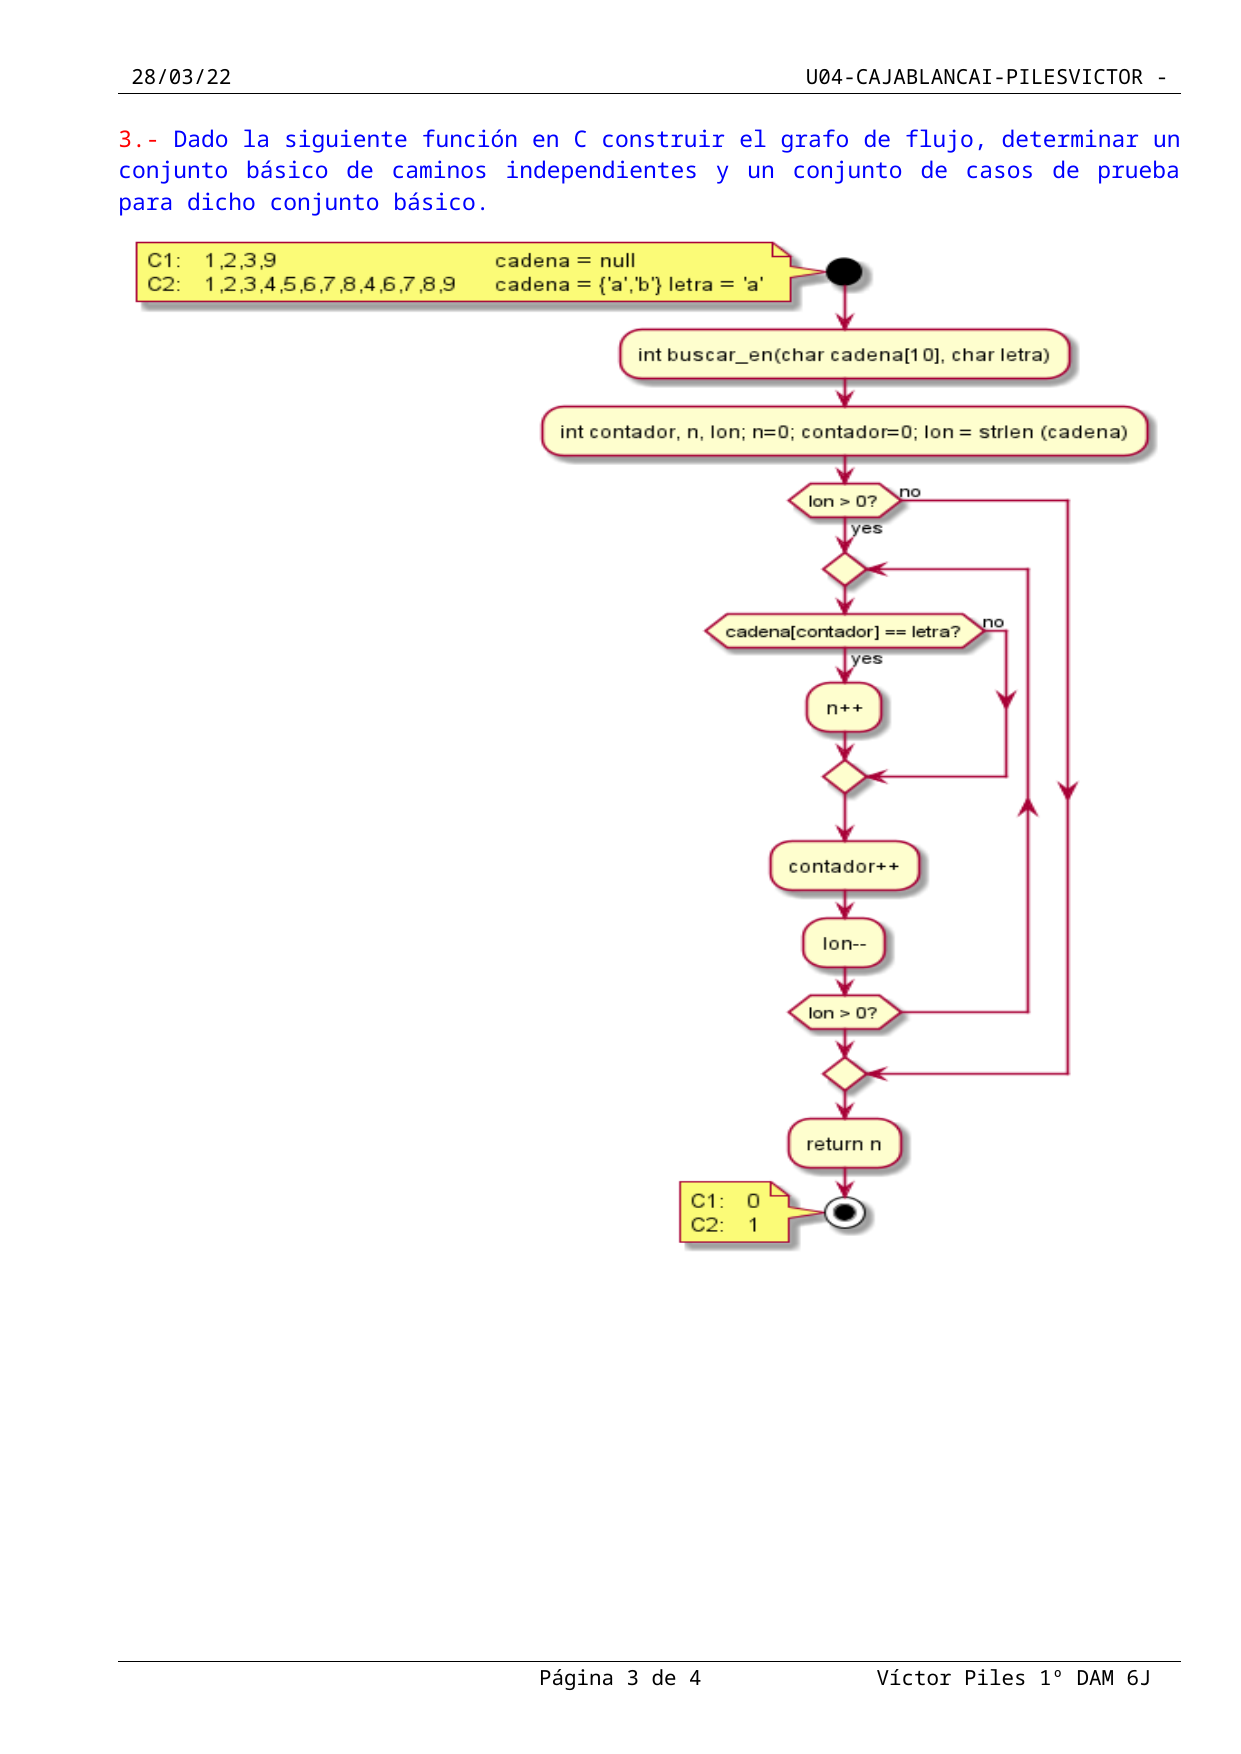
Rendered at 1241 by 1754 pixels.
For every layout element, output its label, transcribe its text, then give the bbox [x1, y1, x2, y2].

text 3.- Dado la siguiente función en C construir el grafo de flujo, determinar un conjunto básico de caminos independientes y un conjunto de casos de prueba para dicho conjunto básico. [118, 123, 1181, 217]
picture [118, 228, 1176, 1257]
